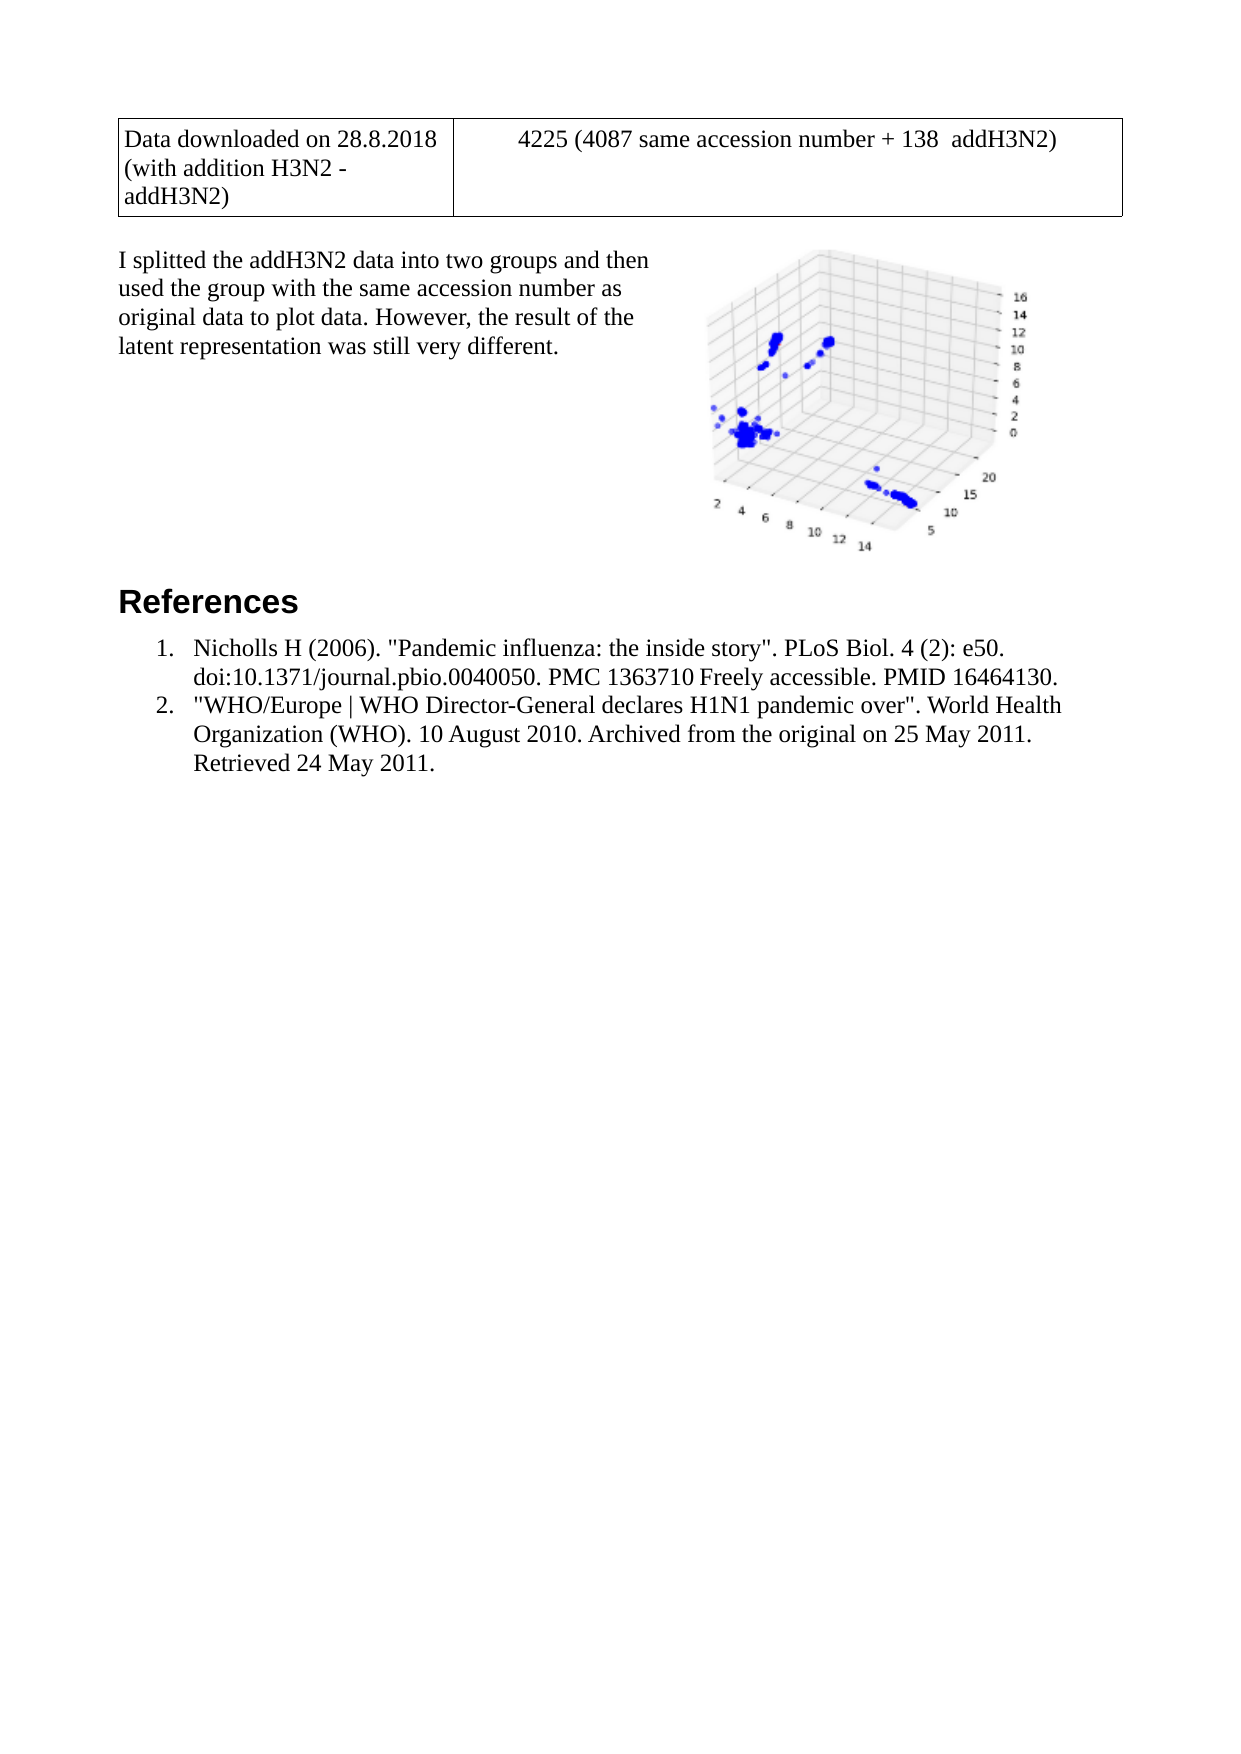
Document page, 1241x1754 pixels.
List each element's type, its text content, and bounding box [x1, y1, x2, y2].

table_cell Data downloaded on 28.8.2018 (with addition H3N2 - addH3N2) [119, 119, 453, 216]
picture [683, 236, 1049, 570]
text I splitted the addH3N2 data into two groups and then used the group with the same accession number as original data to plot data. However, the result of the latent representation was still very different. [118, 245, 683, 360]
subtitle References [118, 582, 1122, 621]
list Nicholls H (2006). "Pandemic influenza: the inside story". PLoS Biol. 4 (2): e50. doi:10.1371/journal.pbio.0040050. PMC 1363710 Freely accessible. PMID 16464130. [156, 633, 1122, 691]
list "WHO/Europe | WHO Director-General declares H1N1 pandemic over". World Health Organization (WHO). 10 August 2010. Archived from the original on 25 May 2011. Retrieved 24 May 2011. [156, 691, 1122, 777]
table_cell 4225 (4087 same accession number + 138 addH3N2) [454, 119, 1122, 216]
text [1049, 245, 1122, 360]
